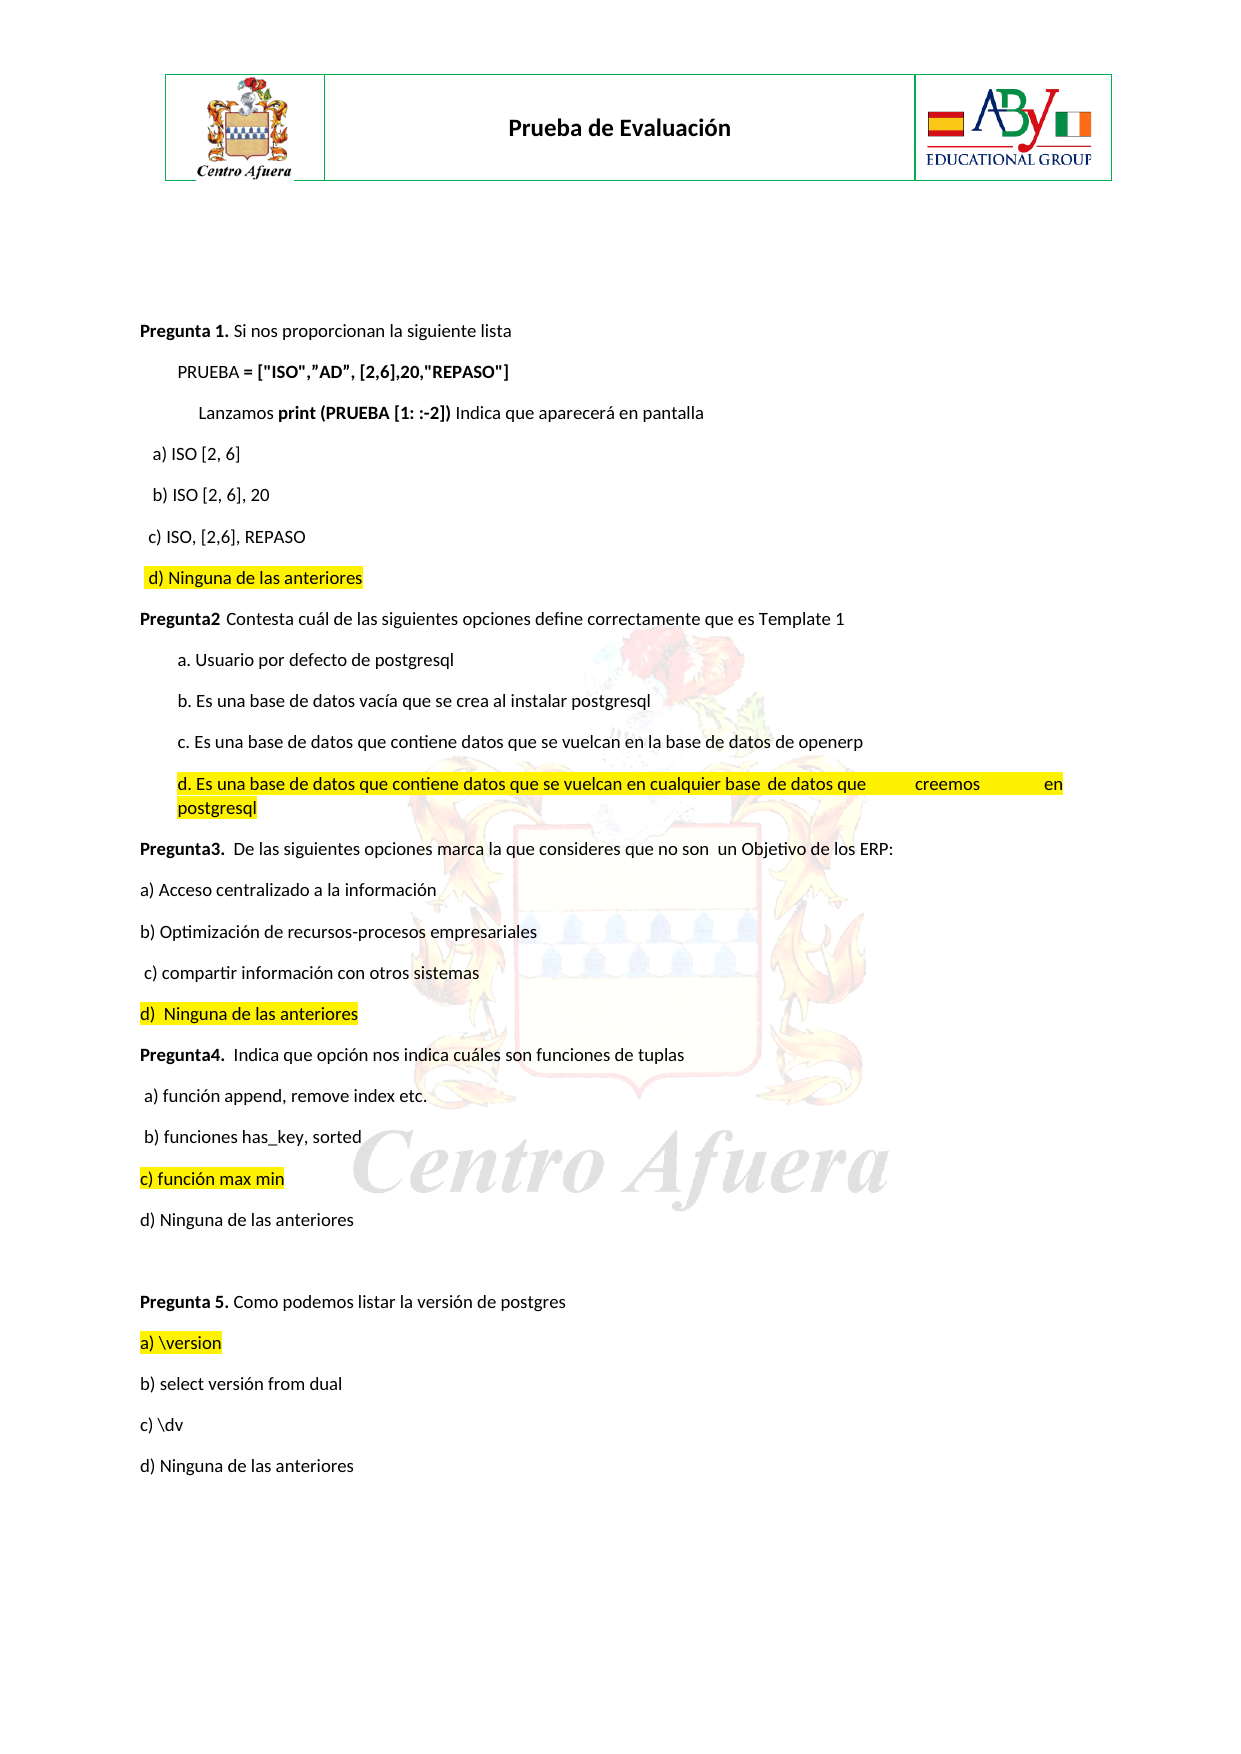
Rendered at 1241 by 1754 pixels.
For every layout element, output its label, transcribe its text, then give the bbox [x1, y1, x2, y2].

text Lanzamos print (PRUEBA [1: :-2]) Indica que aparecerá en pantalla [140, 401, 1063, 424]
text Pregunta3. De las siguientes opciones marca la que consideres que no son un Objetivo de los ERP: [140, 837, 342, 860]
text a) Acceso centralizado a la información [140, 879, 342, 902]
text d) Ninguna de las anteriores [140, 1208, 1063, 1231]
text d) Ninguna de las anteriores [140, 566, 1063, 589]
text d. Es una base de datos que contiene datos que se vuelcan en cualquier base de datos que creemos en postgresql [915, 772, 1063, 819]
text a) Acceso centralizado a la información [915, 879, 1063, 902]
text b) Optimización de recursos-procesos empresariales [915, 920, 1063, 943]
text b. Es una base de datos vacía que se crea al instalar postgresql [915, 689, 1063, 712]
text d) Ninguna de las anteriores [140, 1002, 342, 1025]
text a) función append, remove index etc. [915, 1084, 1063, 1107]
text c) compartir información con otros sistemas [915, 961, 1063, 984]
text a) \version [140, 1331, 1063, 1354]
text [915, 1167, 1063, 1189]
text c. Es una base de datos que contiene datos que se vuelcan en la base de datos de openerp [140, 731, 342, 754]
text c) compartir información con otros sistemas [140, 961, 342, 984]
picture [926, 89, 1092, 165]
text a) función append, remove index etc. [140, 1084, 342, 1107]
text c. Es una base de datos que contiene datos que se vuelcan en la base de datos de openerp [915, 731, 1063, 754]
text b) select versión from dual [140, 1372, 1063, 1395]
text c) ISO, [2,6], REPASO [140, 525, 1063, 548]
text Pregunta3. De las siguientes opciones marca la que consideres que no son un Objetivo de los ERP: [915, 837, 1063, 860]
text c) \dv [140, 1413, 1063, 1436]
picture [342, 609, 914, 1218]
text b. Es una base de datos vacía que se crea al instalar postgresql [140, 689, 342, 712]
picture [195, 75, 295, 180]
text d) Ninguna de las anteriores [915, 1002, 1063, 1025]
text Pregunta 5. Como podemos listar la versión de postgres [140, 1290, 1063, 1313]
text b) funciones has_key, sorted [915, 1126, 1063, 1148]
text Pregunta2 Contesta cuál de las siguientes opciones define correctamente que es Template 1 [140, 607, 1063, 630]
text d) Ninguna de las anteriores [140, 1455, 1063, 1478]
text a. Usuario por defecto de postgresql [915, 648, 1063, 671]
text PRUEBA = ["ISO",”AD”, [2,6],20,"REPASO"] [140, 360, 1063, 383]
text b) funciones has_key, sorted [140, 1126, 342, 1148]
text Pregunta4. Indica que opción nos indica cuáles son funciones de tuplas [140, 1043, 342, 1066]
text c) función max min [140, 1167, 342, 1189]
text Pregunta 1. Si nos proporcionan la siguiente lista [140, 319, 1063, 342]
text b) Optimización de recursos-procesos empresariales [140, 920, 342, 943]
text d. Es una base de datos que contiene datos que se vuelcan en cualquier base de datos que creemos en postgresql [140, 772, 342, 819]
text Pregunta4. Indica que opción nos indica cuáles son funciones de tuplas [915, 1043, 1063, 1066]
text a. Usuario por defecto de postgresql [140, 648, 342, 671]
text a) ISO [2, 6] [140, 442, 1063, 465]
text b) ISO [2, 6], 20 [140, 484, 1063, 507]
